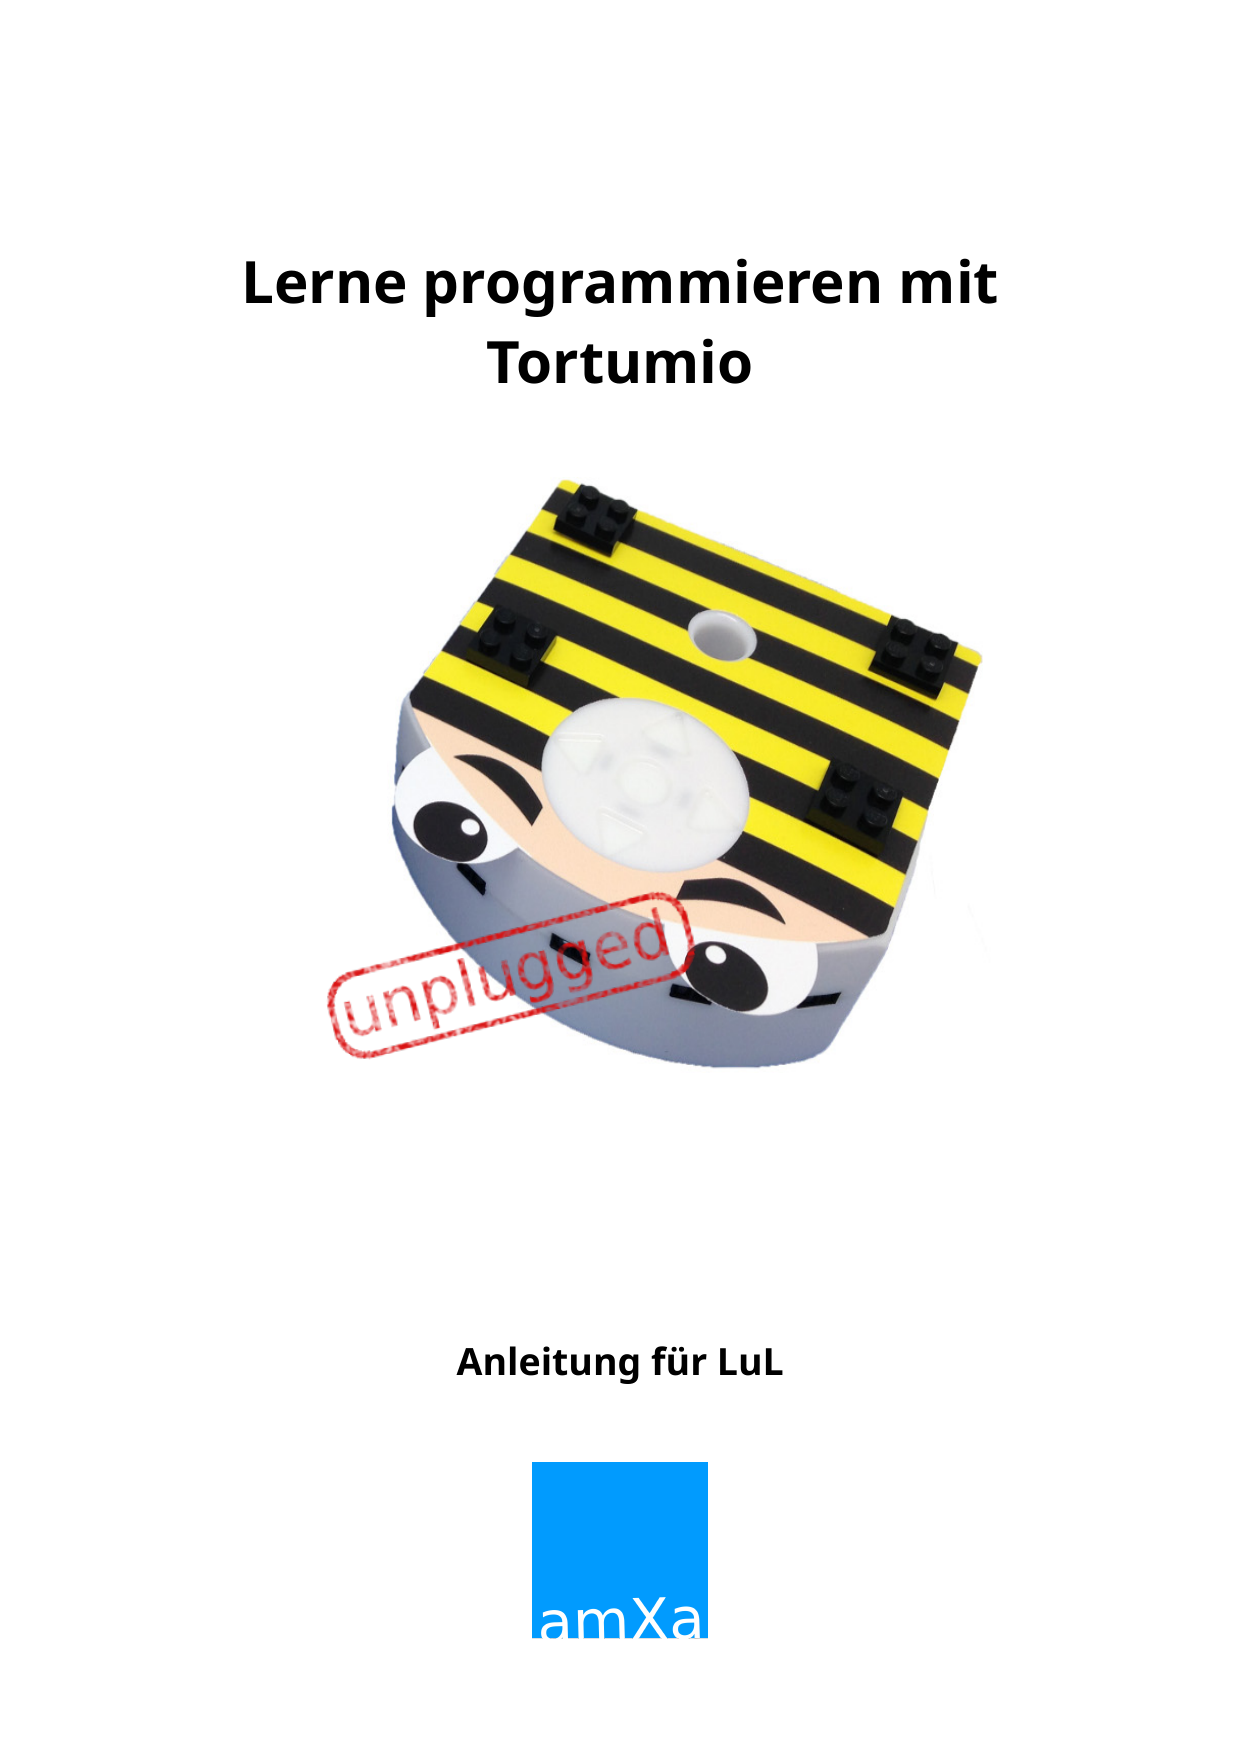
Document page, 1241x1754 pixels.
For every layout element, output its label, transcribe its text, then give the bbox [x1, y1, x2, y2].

subtitle Anleitung für LuL [118, 1335, 1122, 1386]
title Lerne programmieren mit Tortumio [118, 241, 1122, 400]
picture [532, 1462, 708, 1639]
picture [202, 477, 991, 1242]
